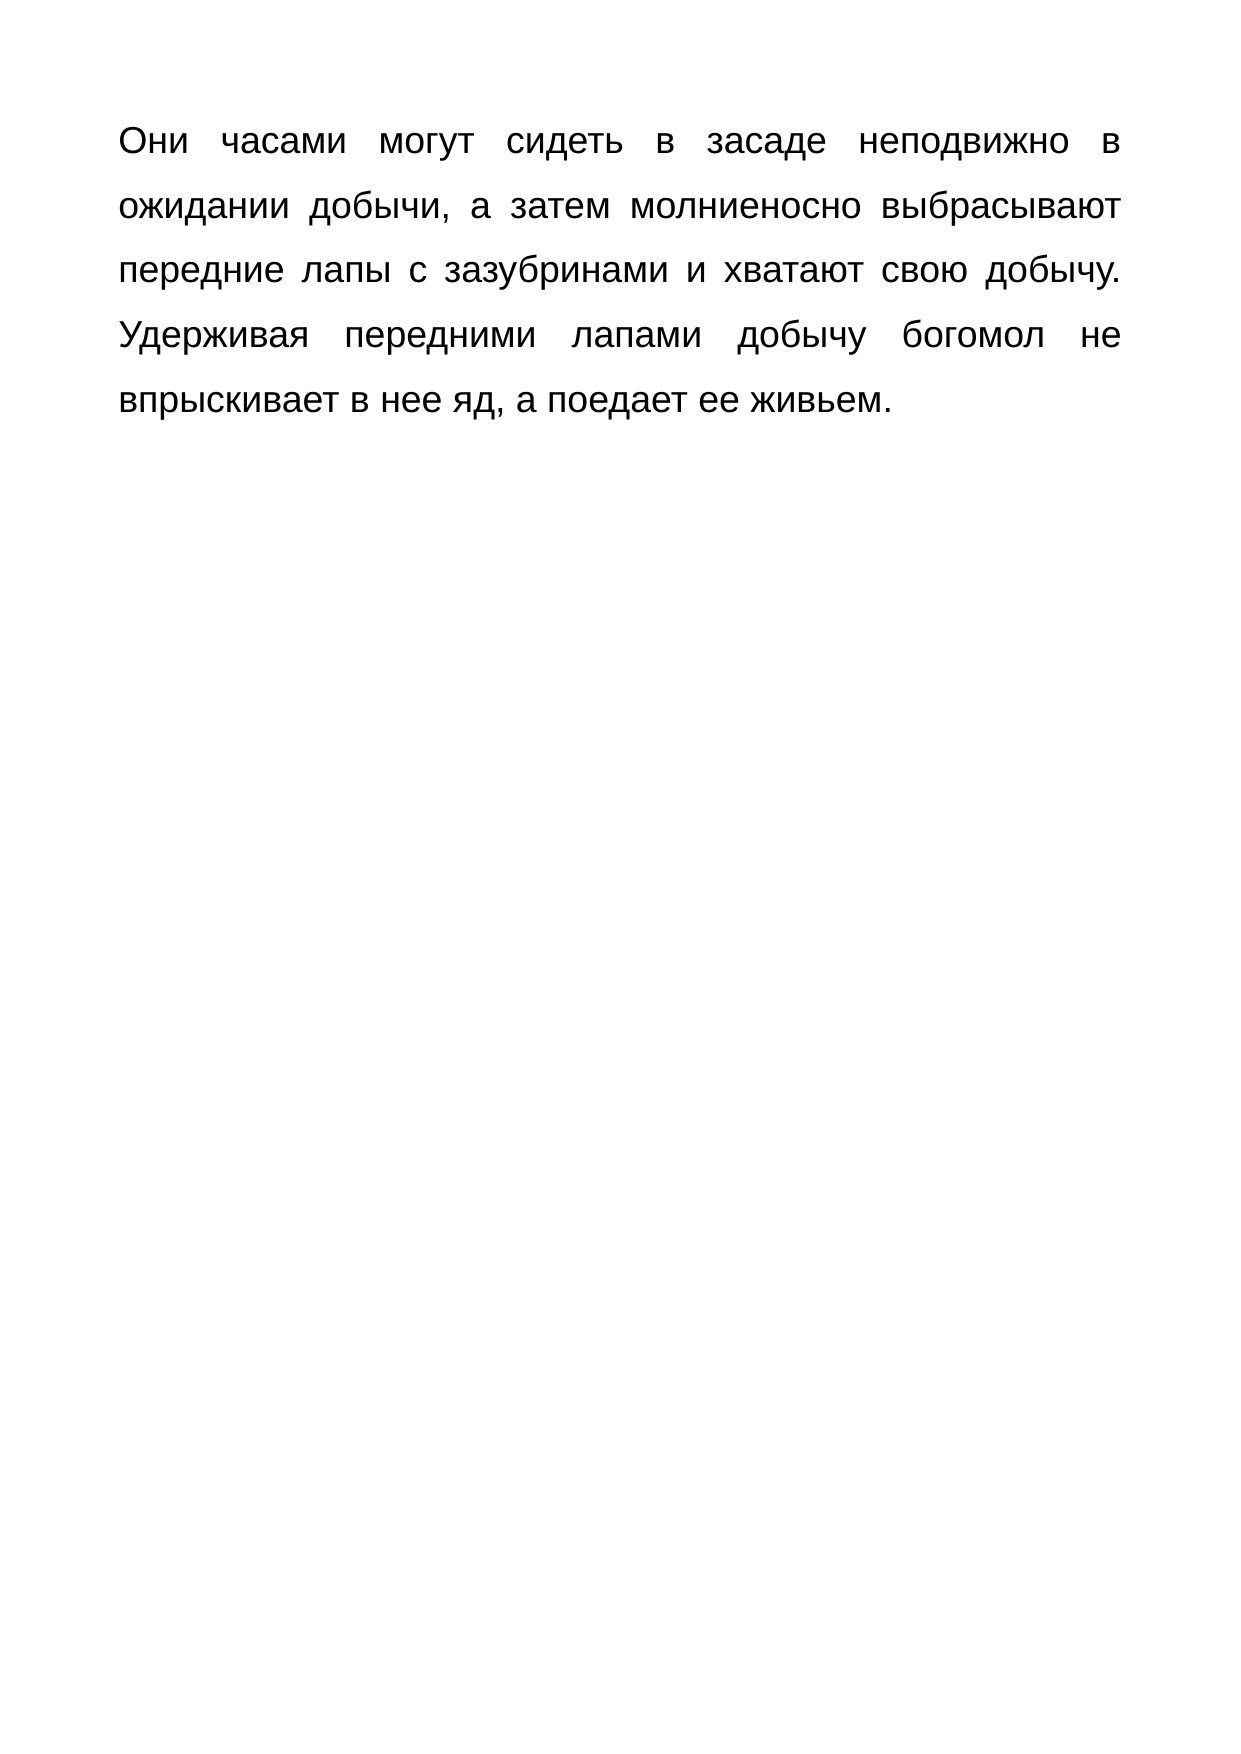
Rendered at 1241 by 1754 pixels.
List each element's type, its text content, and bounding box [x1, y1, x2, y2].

text Они часами могут сидеть в засаде неподвижно в ожидании добычи, а затем молниеносно выбрасывают передние лапы с зазубринами и хватают свою добычу. Удерживая передними лапами добычу богомол не впрыскивает в нее яд, а поедает ее живьем. [118, 118, 1122, 420]
